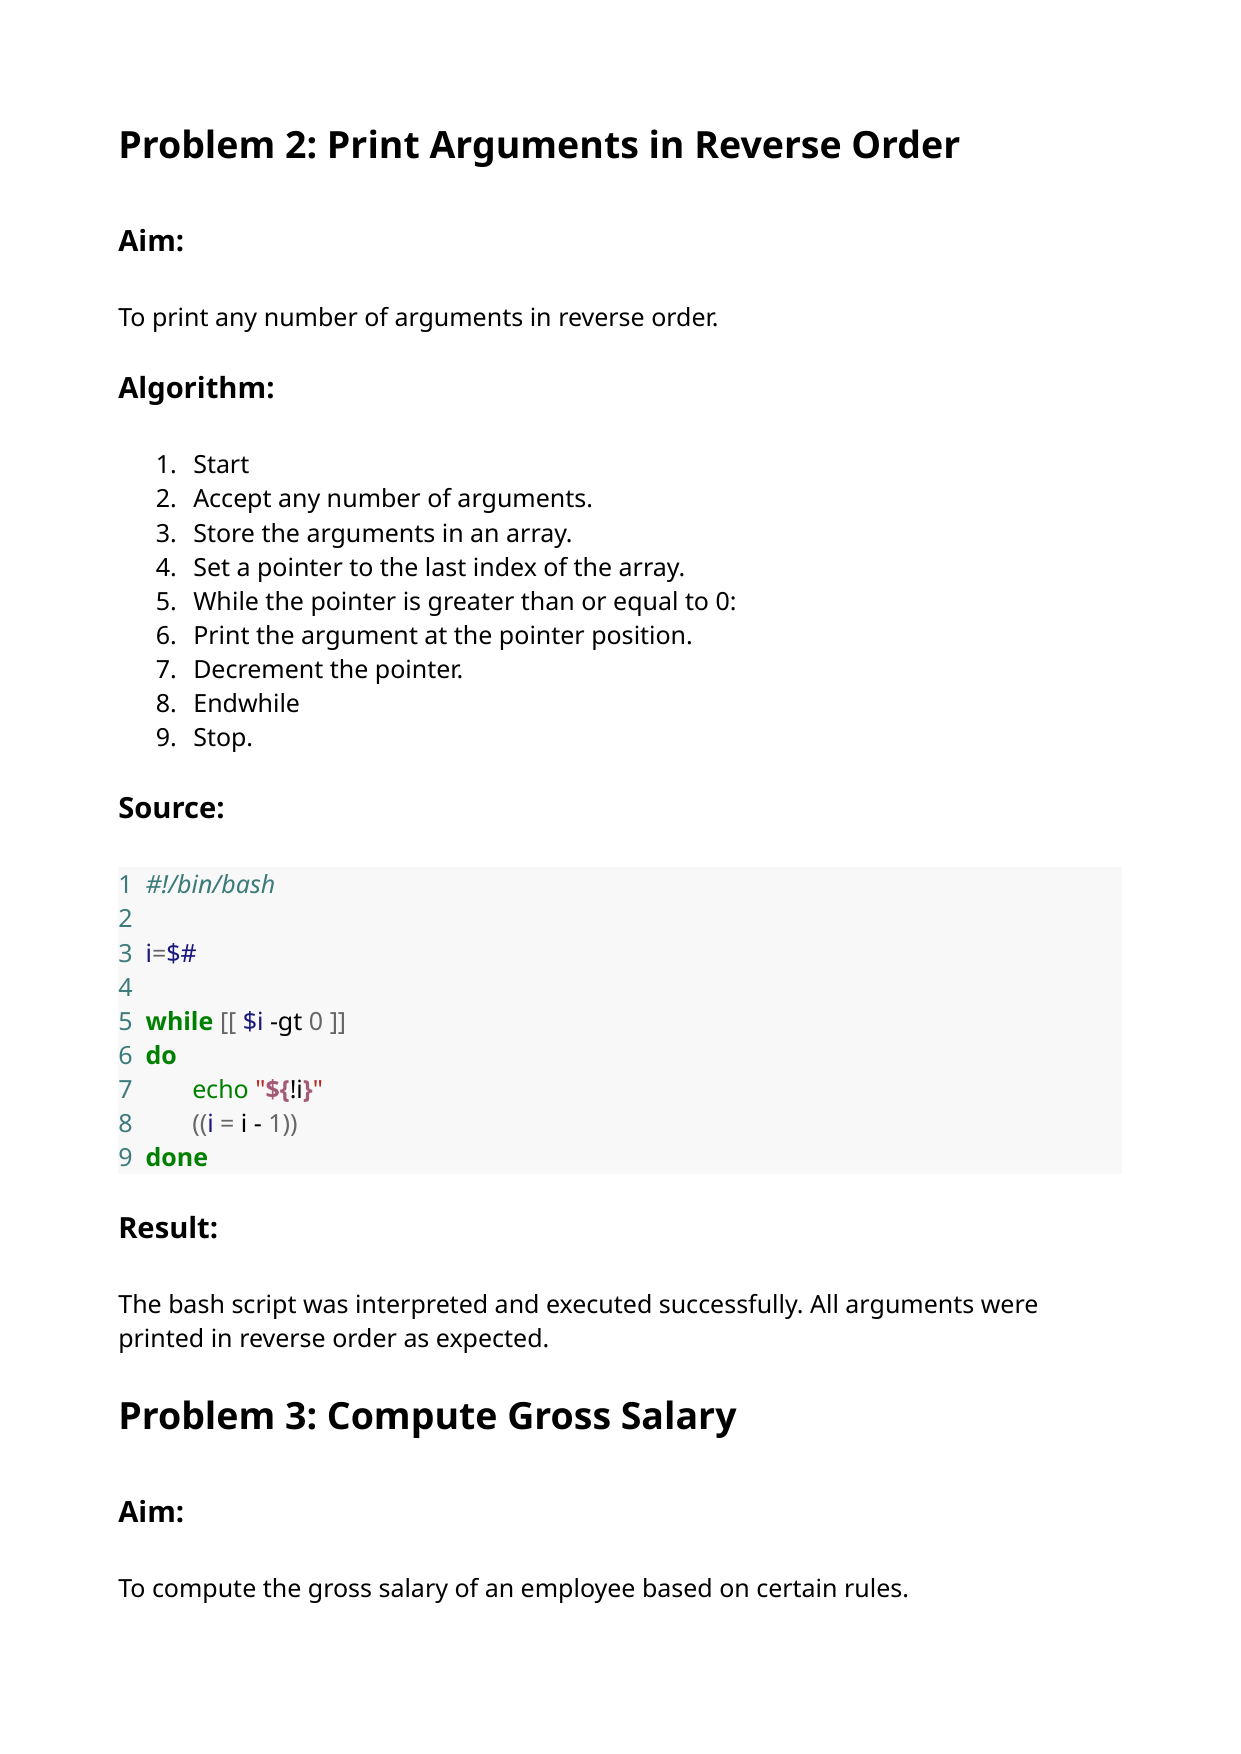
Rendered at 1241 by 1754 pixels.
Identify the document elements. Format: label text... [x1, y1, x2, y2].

list Decrement the pointer. [156, 651, 1122, 686]
text 2 [118, 901, 1122, 935]
text 1 #!/bin/bash [118, 867, 1122, 901]
list While the pointer is greater than or equal to 0: [156, 583, 1122, 617]
text Aim: [118, 220, 1122, 260]
text 6 do [118, 1037, 1122, 1071]
list Stop. [156, 719, 1122, 754]
text To print any number of arguments in reverse order. [118, 299, 1122, 334]
text Problem 2: Print Arguments in Reverse Order [118, 118, 1122, 169]
text Problem 3: Compute Gross Salary [118, 1389, 1122, 1440]
list Start [156, 447, 1122, 481]
text The bash script was interpreted and executed successfully. All arguments were printed in reverse order as expected. [118, 1287, 1122, 1355]
text 5 while [[ $i -gt 0 ]] [118, 1003, 1122, 1037]
text Result: [118, 1208, 1122, 1247]
text 9 done [118, 1139, 1122, 1174]
text Aim: [118, 1491, 1122, 1531]
list Accept any number of arguments. [156, 481, 1122, 515]
text Algorithm: [118, 368, 1122, 407]
text 7 echo "${!i}" [118, 1071, 1122, 1106]
text 8 ((i = i - 1)) [118, 1106, 1122, 1139]
text Source: [118, 788, 1122, 827]
text 3 i=$# [118, 935, 1122, 969]
text 4 [118, 969, 1122, 1003]
list Store the arguments in an array. [156, 515, 1122, 549]
list Print the argument at the pointer position. [156, 617, 1122, 651]
list Endwhile [156, 686, 1122, 719]
list Set a pointer to the last index of the array. [156, 549, 1122, 583]
text To compute the gross salary of an employee based on certain rules. [118, 1571, 1122, 1605]
